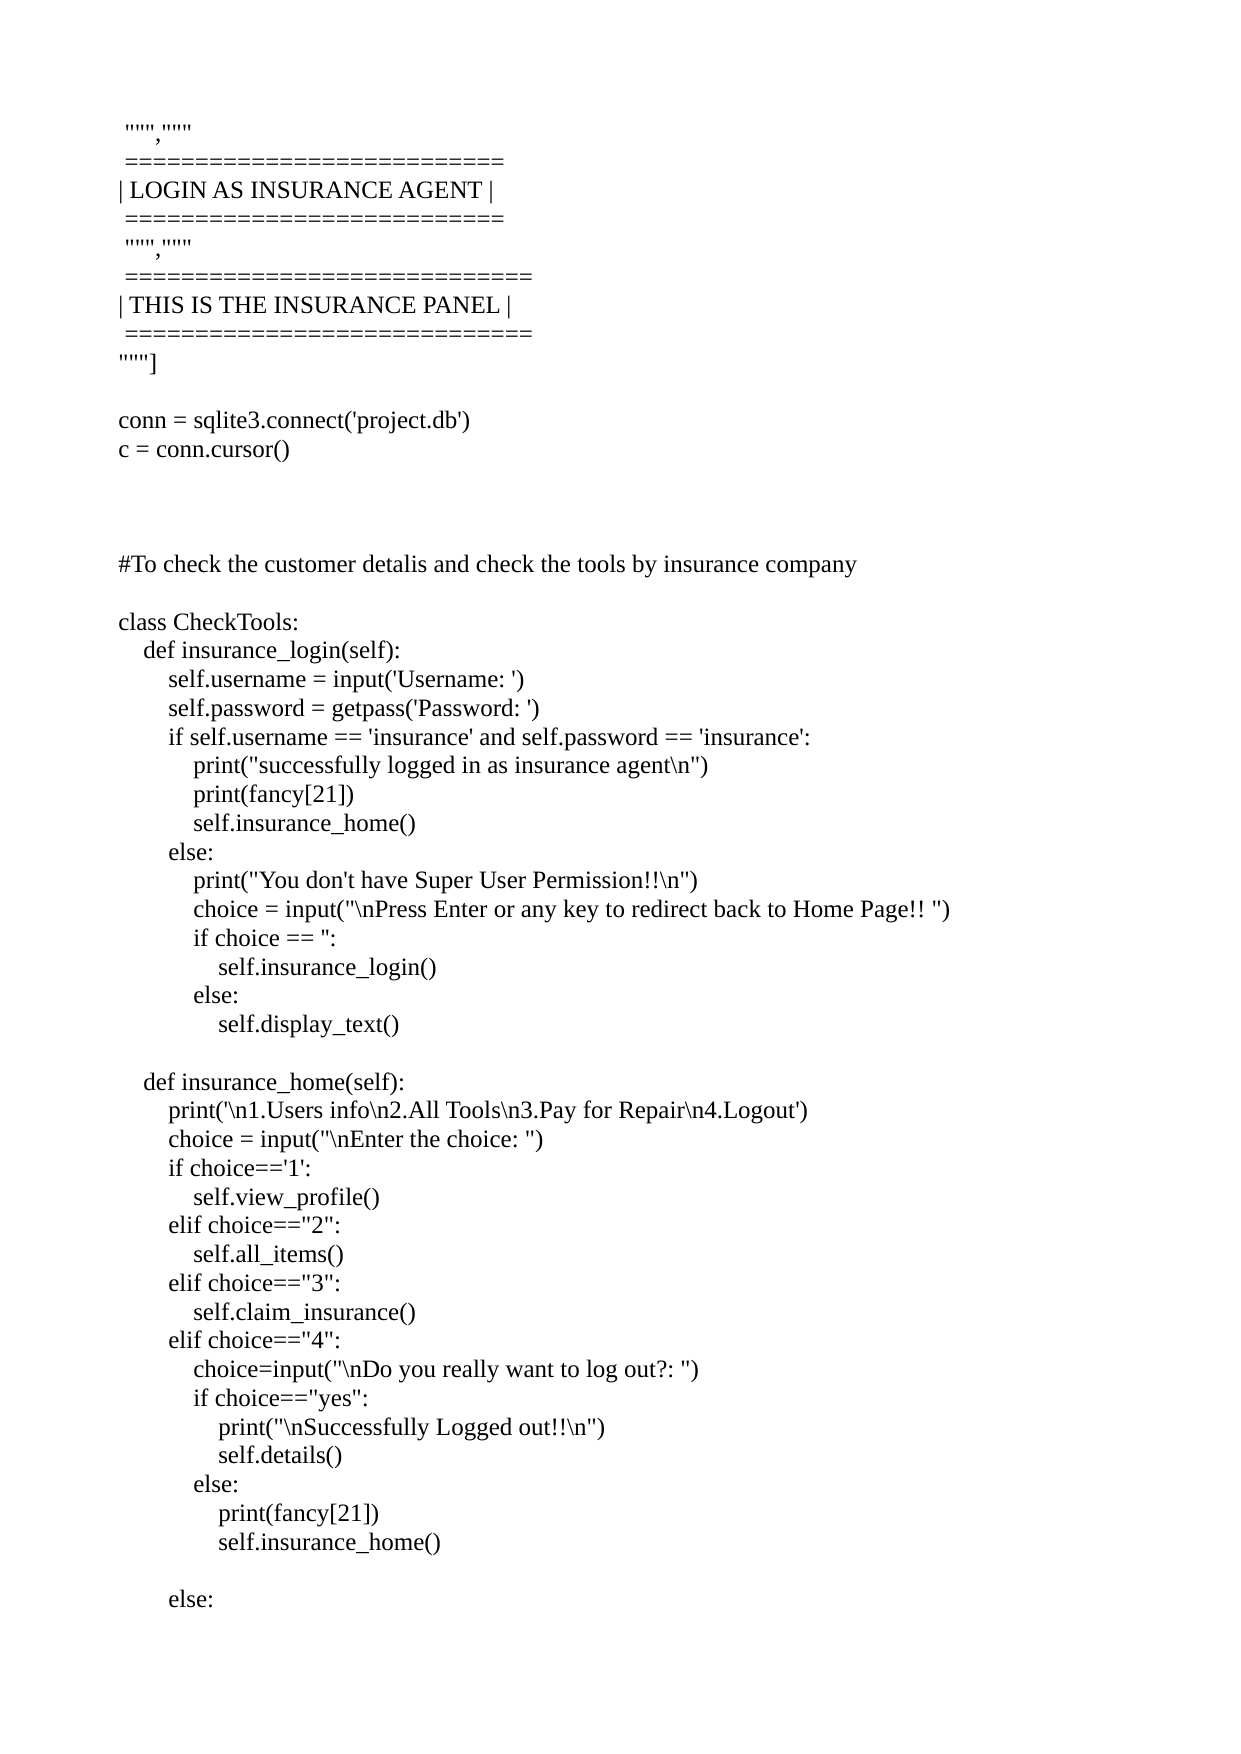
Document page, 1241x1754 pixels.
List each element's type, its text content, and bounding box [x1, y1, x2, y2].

text ============================= [118, 262, 1122, 291]
text conn = sqlite3.connect('project.db') [118, 406, 1122, 434]
text =========================== [118, 204, 1122, 233]
text choice = input("\nPress Enter or any key to redirect back to Home Page!! ") [118, 894, 1122, 923]
text else: [118, 981, 1122, 1009]
text print(fancy[21]) [118, 1498, 1122, 1527]
text choice=input("\nDo you really want to log out?: ") [118, 1354, 1122, 1383]
text self.username = input('Username: ') [118, 664, 1122, 693]
text def insurance_login(self): [118, 636, 1122, 664]
text self.claim_insurance() [118, 1297, 1122, 1326]
text print('\n1.Users info\n2.All Tools\n3.Pay for Repair\n4.Logout') [118, 1096, 1122, 1124]
text self.display_text() [118, 1009, 1122, 1038]
text """,""" [118, 233, 1122, 262]
text self.view_profile() [118, 1182, 1122, 1211]
text elif choice=="3": [118, 1268, 1122, 1297]
text | LOGIN AS INSURANCE AGENT | [118, 176, 1122, 204]
text self.all_items() [118, 1239, 1122, 1268]
text c = conn.cursor() [118, 434, 1122, 463]
text choice = input("\nEnter the choice: ") [118, 1124, 1122, 1153]
text self.details() [118, 1441, 1122, 1469]
text #To check the customer detalis and check the tools by insurance company [118, 549, 1122, 578]
text def insurance_home(self): [118, 1067, 1122, 1096]
text if choice=="yes": [118, 1383, 1122, 1412]
text self.insurance_home() [118, 808, 1122, 837]
text """] [118, 348, 1122, 377]
text self.password = getpass('Password: ') [118, 693, 1122, 722]
text if choice == '': [118, 923, 1122, 952]
text print(fancy[21]) [118, 779, 1122, 808]
text class CheckTools: [118, 607, 1122, 636]
text """,""" [118, 118, 1122, 147]
text if choice=='1': [118, 1153, 1122, 1182]
text print("You don't have Super User Permission!!\n") [118, 866, 1122, 894]
text =========================== [118, 147, 1122, 176]
text else: [118, 837, 1122, 866]
text elif choice=="2": [118, 1211, 1122, 1239]
text ============================= [118, 319, 1122, 348]
text self.insurance_login() [118, 952, 1122, 981]
text if self.username == 'insurance' and self.password == 'insurance': [118, 722, 1122, 751]
text print("successfully logged in as insurance agent\n") [118, 751, 1122, 779]
text else: [118, 1584, 1122, 1613]
text else: [118, 1469, 1122, 1498]
text | THIS IS THE INSURANCE PANEL | [118, 291, 1122, 319]
text self.insurance_home() [118, 1527, 1122, 1556]
text print("\nSuccessfully Logged out!!\n") [118, 1412, 1122, 1441]
text elif choice=="4": [118, 1326, 1122, 1354]
